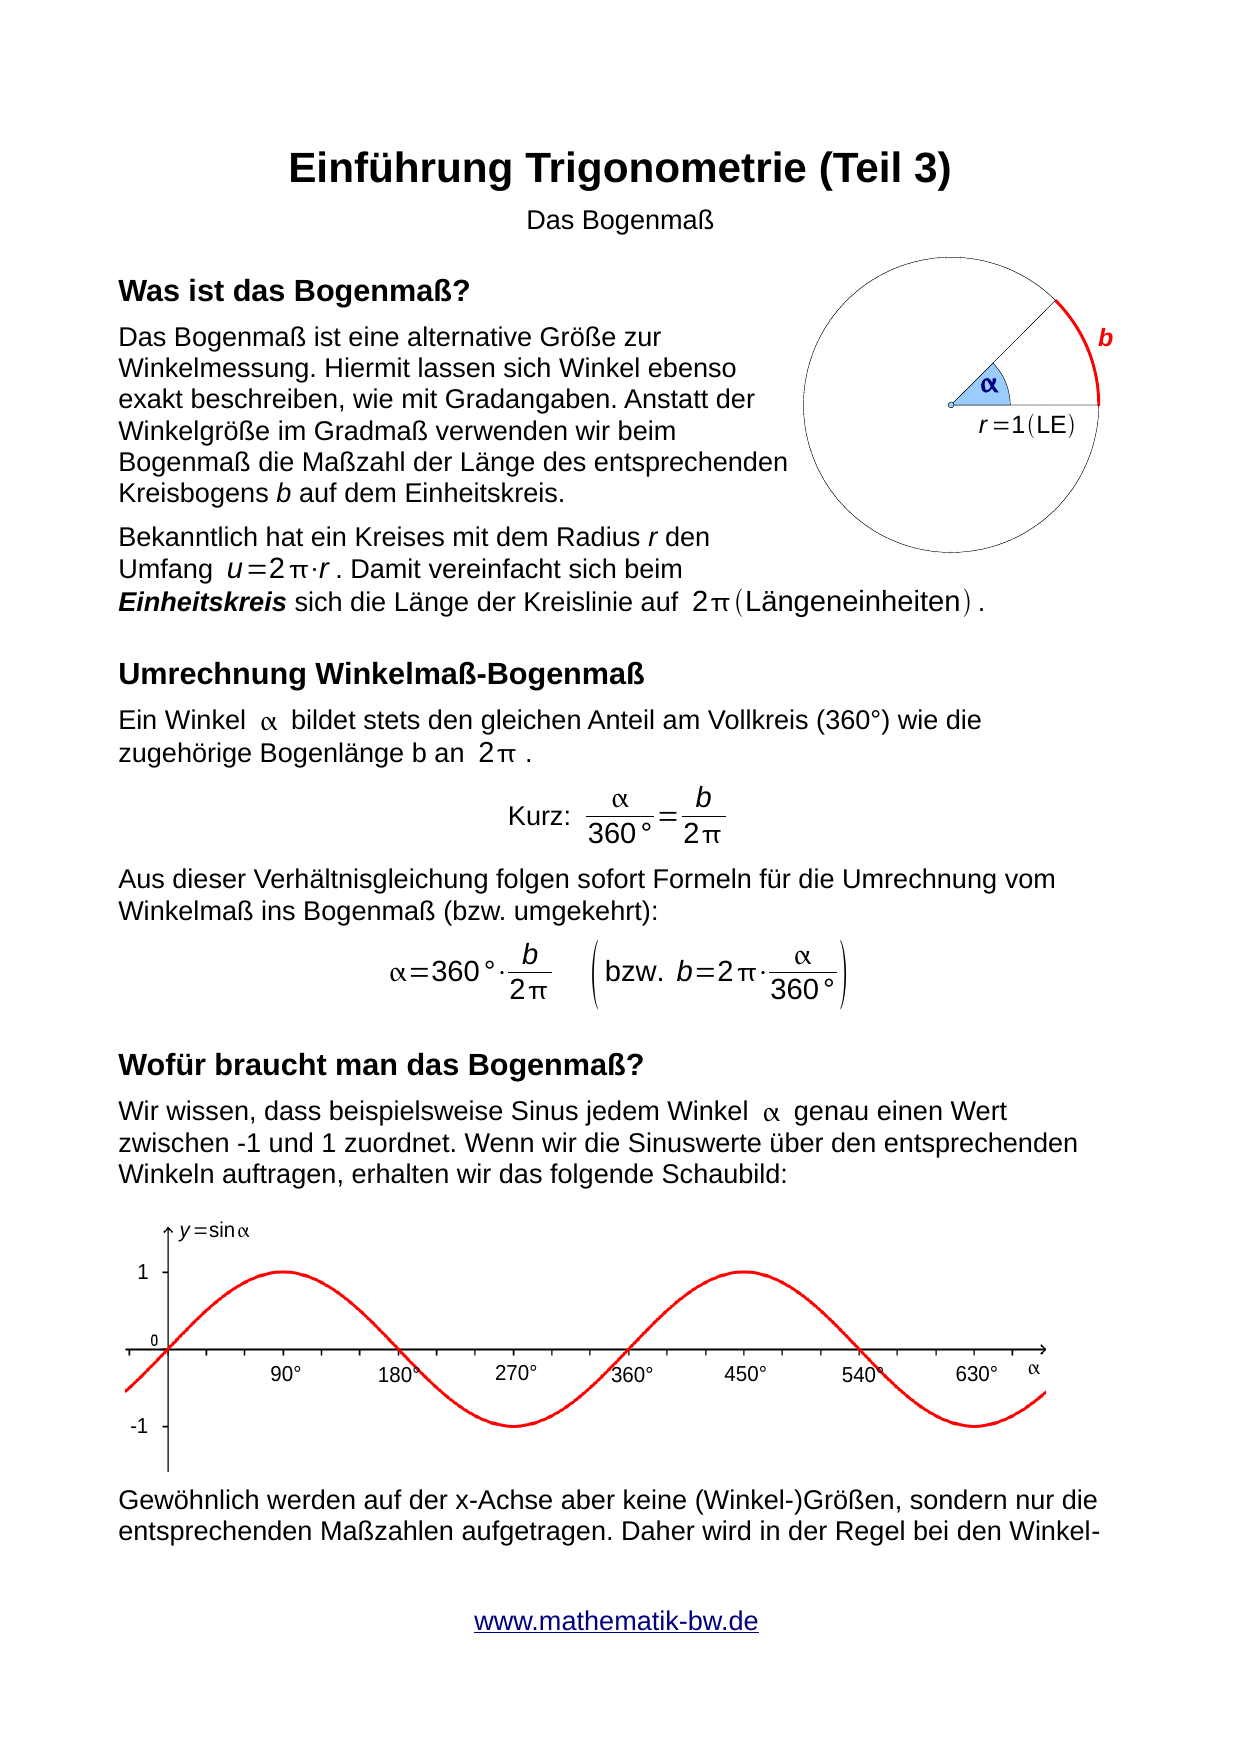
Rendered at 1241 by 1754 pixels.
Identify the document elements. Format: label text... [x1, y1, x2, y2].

subtitle Wofür braucht man das Bogenmaß? [118, 1047, 1122, 1082]
text Das Bogenmaß ist eine alternative Größe zur Winkelmessung. Hiermit lassen sich Winkel ebenso exakt beschreiben, wie mit Gradangaben. Anstatt der Winkelgröße im Gradmaß verwenden wir beim Bogenmaß die Maßzahl der Länge des entsprechenden Kreisbogens b auf dem Einheitskreis. [807, 321, 1095, 508]
text Kurz: [118, 781, 1122, 851]
text Wir wissen, dass beispielsweise Sinus jedem Winkel genau einen Wert zwischen -1 und 1 zuordnet. Wenn wir die Sinuswerte über den entsprechenden Winkeln auftragen, erhalten wir das folgende Schaubild: [118, 1095, 1122, 1190]
subtitle [845, 273, 1048, 308]
subtitle [1026, 273, 1122, 308]
text Bekanntlich hat ein Kreises mit dem Radius r den Umfang . Damit vereinfacht sich beim Einheitskreis sich die Länge der Kreislinie auf . [118, 521, 1122, 618]
text Das Bogenmaß ist eine alternative Größe zur Winkelmessung. Hiermit lassen sich Winkel ebenso exakt beschreiben, wie mit Gradangaben. Anstatt der Winkelgröße im Gradmaß verwenden wir beim Bogenmaß die Maßzahl der Länge des entsprechenden Kreisbogens b auf dem Einheitskreis. [118, 321, 840, 508]
text Das Bogenmaß [118, 204, 1122, 236]
text Aus dieser Verhältnisgleichung folgen sofort Formeln für die Umrechnung vom Winkelmaß ins Bogenmaß (bzw. umgekehrt): [118, 863, 1122, 926]
text Gewöhnlich werden auf der x-Achse aber keine (Winkel-)Größen, sondern nur die entsprechenden Maßzahlen aufgetragen. Daher wird in der Regel bei den Winkel­funktionen das Bogenmaß verwendet. (Hier gibt es keine Einheit und die Zahlen­werte auf der Rechtsachse sind „handlich“ klein.) [118, 1202, 1122, 1546]
text Ein Winkel bildet stets den gleichen Anteil am Vollkreis (360°) wie die zugehörige Bogenlänge b an . [118, 704, 1122, 769]
subtitle Was ist das Bogenmaß? [118, 273, 876, 308]
subtitle Umrechnung Winkelmaß-Bogenmaß [118, 656, 1122, 691]
text Das Bogenmaß ist eine alternative Größe zur Winkelmessung. Hiermit lassen sich Winkel ebenso exakt beschreiben, wie mit Gradangaben. Anstatt der Winkelgröße im Gradmaß verwenden wir beim Bogenmaß die Maßzahl der Länge des entsprechenden Kreisbogens b auf dem Einheitskreis. [995, 321, 1097, 404]
text Das Bogenmaß ist eine alternative Größe zur Winkelmessung. Hiermit lassen sich Winkel ebenso exakt beschreiben, wie mit Gradangaben. Anstatt der Winkelgröße im Gradmaß verwenden wir beim Bogenmaß die Maßzahl der Länge des entsprechenden Kreisbogens b auf dem Einheitskreis. [1062, 321, 1122, 508]
subtitle Einführung Trigonometrie (Teil 3) [118, 143, 1122, 192]
